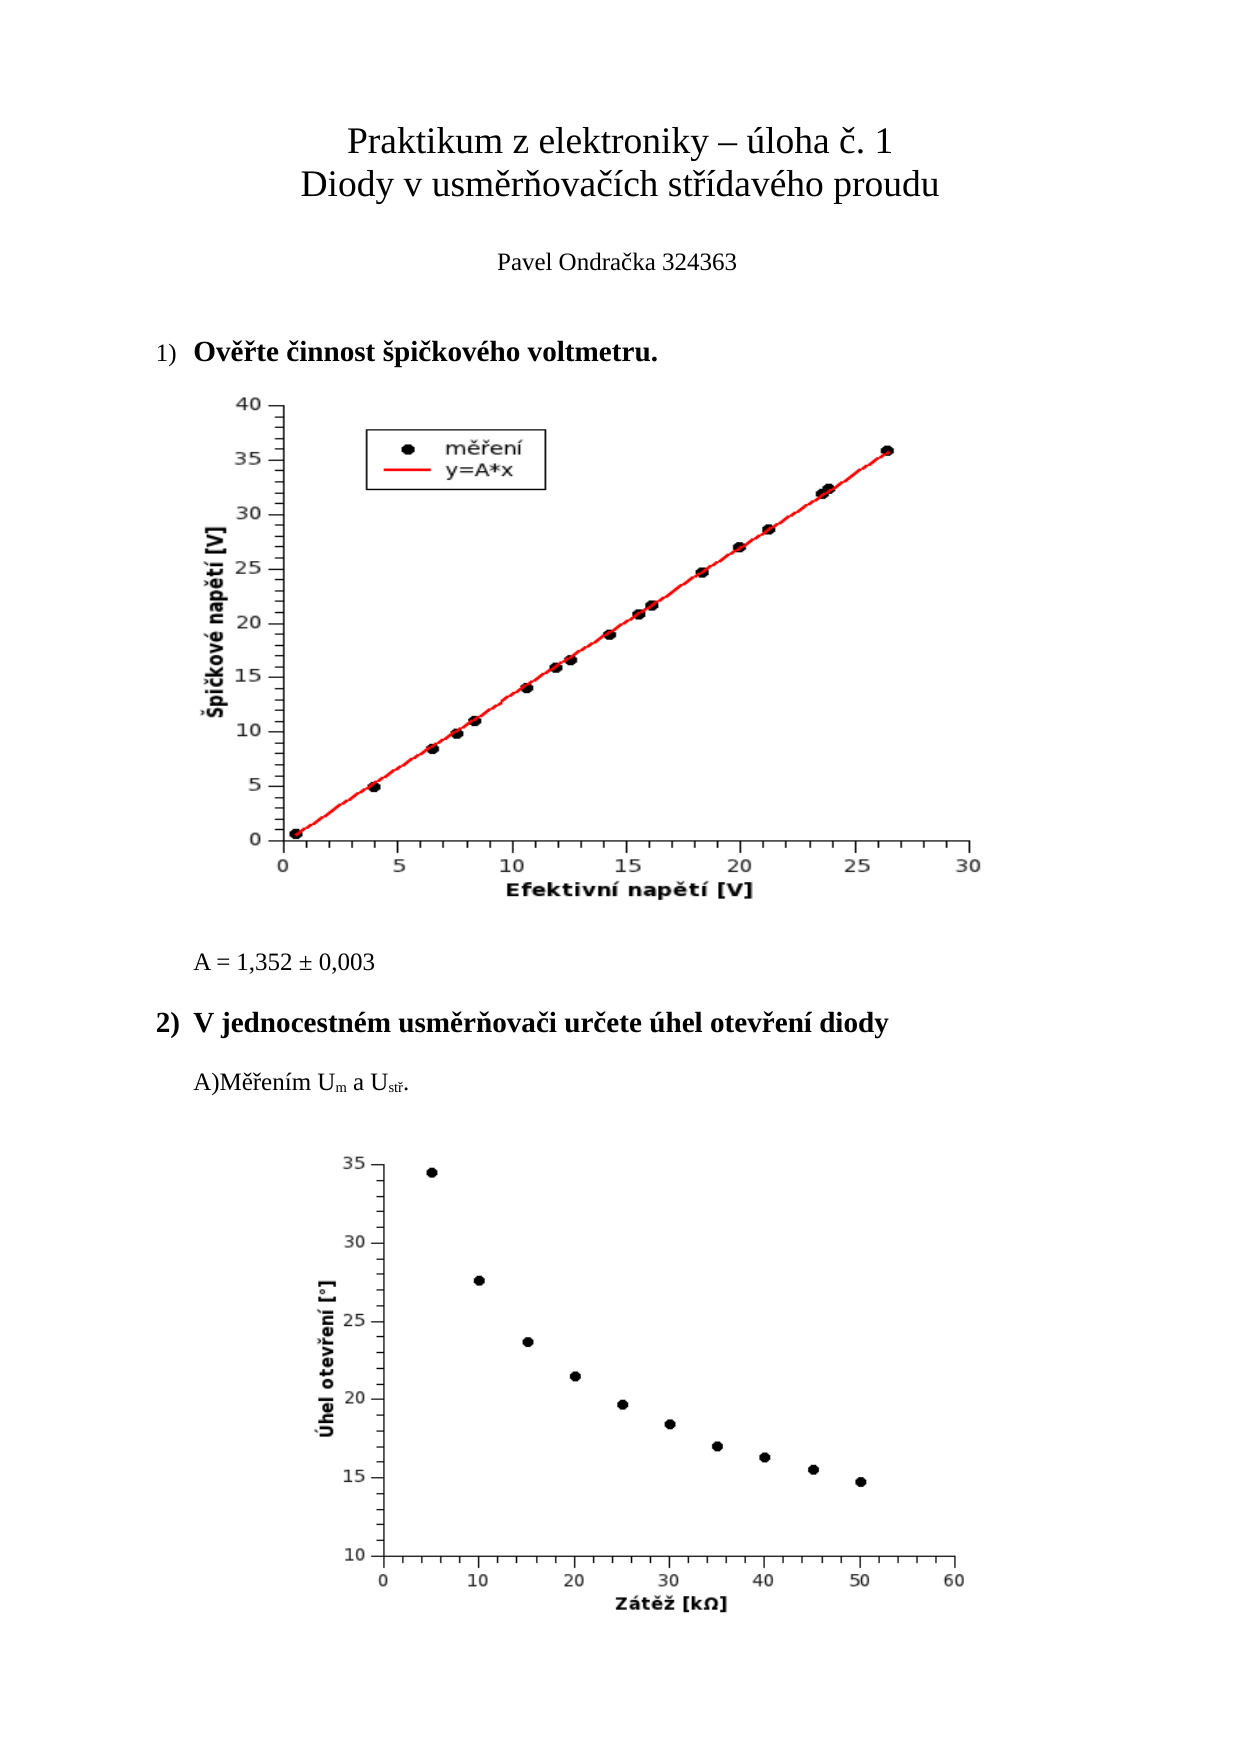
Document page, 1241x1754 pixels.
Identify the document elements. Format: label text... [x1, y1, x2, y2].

list Ověřte činnost špičkového voltmetru. A = 1,352 ± 0,003 [156, 334, 1122, 1005]
text Pavel Ondračka 324363 [118, 247, 1122, 276]
list V jednocestném usměrňovači určete úhel otevření diody A)Měřením Um a Ustř. [156, 1005, 1122, 1096]
text Praktikum z elektroniky – úloha č. 1 [118, 118, 1122, 161]
picture [194, 390, 990, 914]
picture [309, 1120, 972, 1627]
text Diody v usměrňovačích střídavého proudu [118, 161, 1122, 204]
